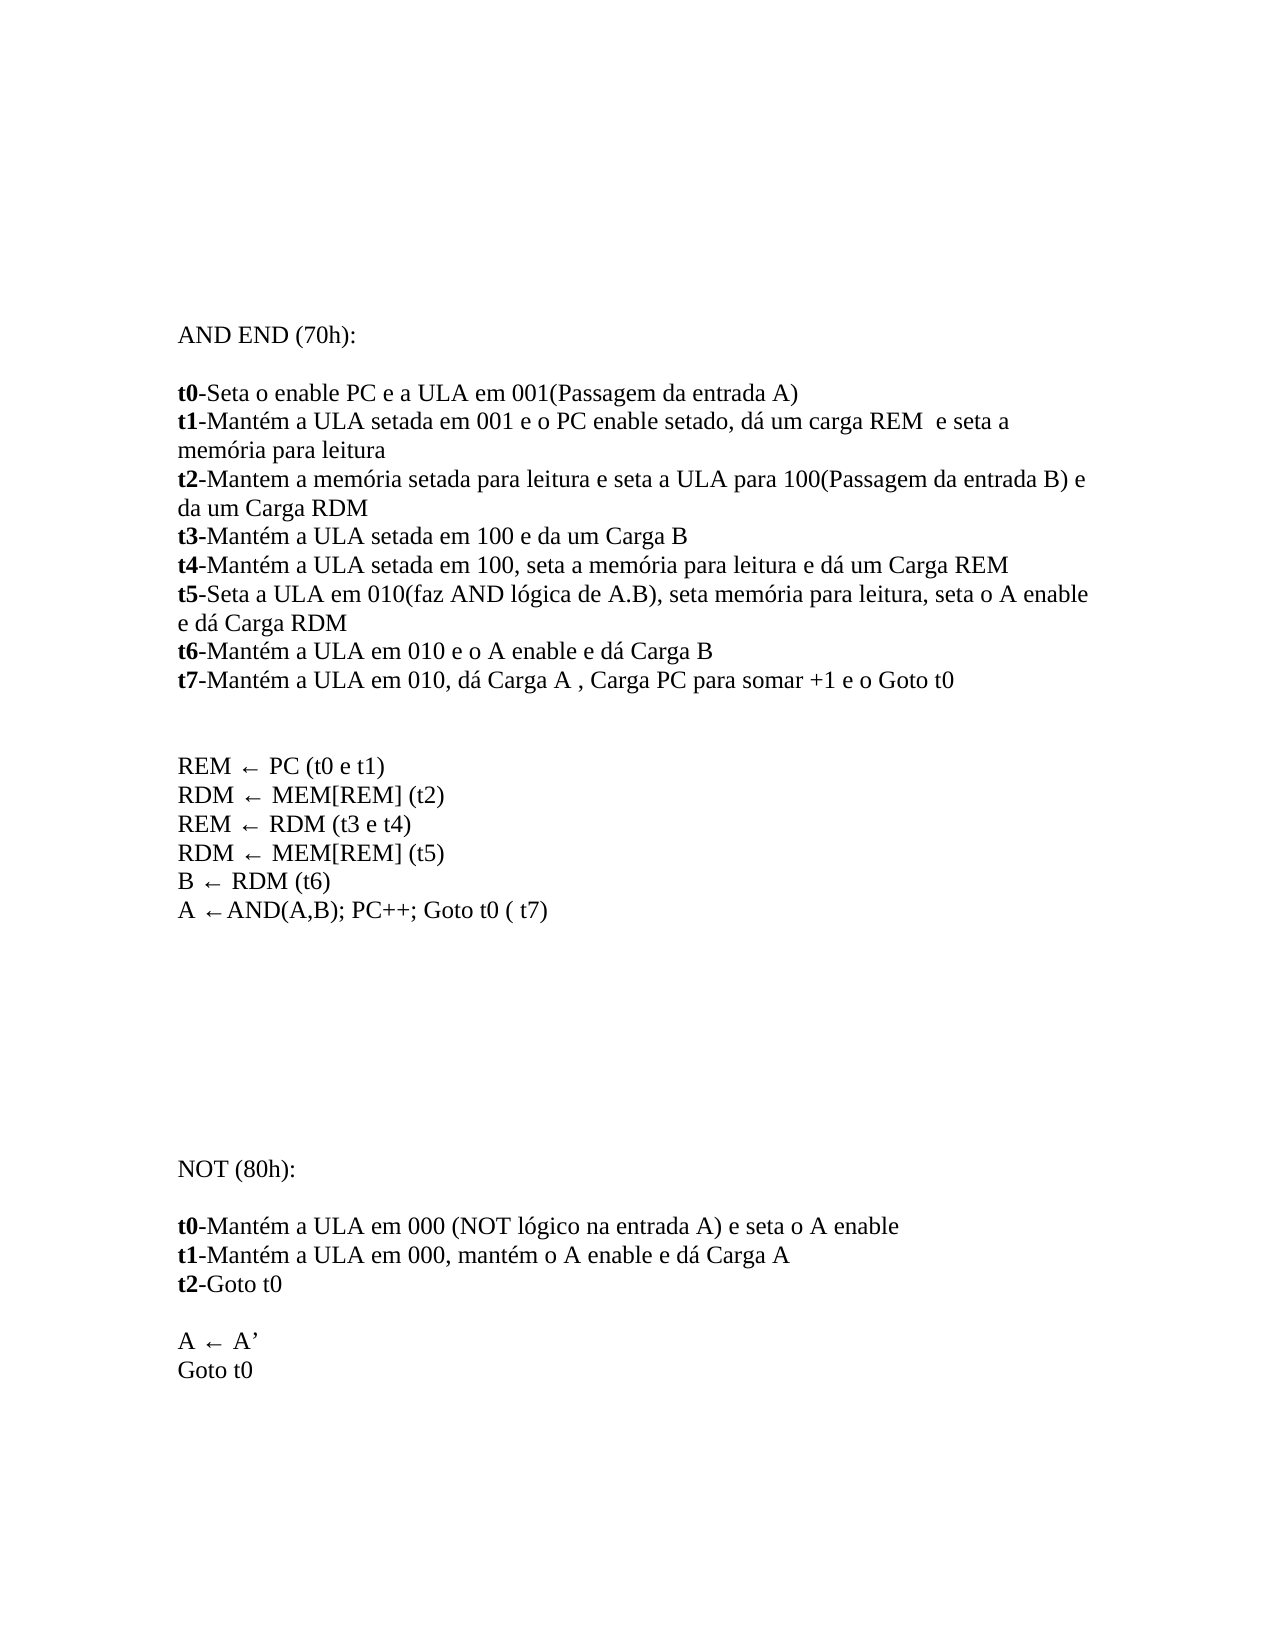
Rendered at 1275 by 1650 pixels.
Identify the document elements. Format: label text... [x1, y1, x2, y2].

text AND END (70h): [177, 320, 1098, 349]
text t7-Mantém a ULA em 010, dá Carga A , Carga PC para somar +1 e o Goto t0 [177, 665, 1098, 694]
text t5-Seta a ULA em 010(faz AND lógica de A.B), seta memória para leitura, seta o A enable e dá Carga RDM [177, 579, 1098, 636]
text Goto t0 [177, 1355, 1098, 1384]
text A ←AND(A,B); PC++; Goto t0 ( t7) [177, 895, 1098, 924]
text t6-Mantém a ULA em 010 e o A enable e dá Carga B [177, 636, 1098, 665]
text REM ← RDM (t3 e t4) [177, 809, 1098, 838]
text A ← A’ [177, 1326, 1098, 1355]
text t0-Mantém a ULA em 000 (NOT lógico na entrada A) e seta o A enable [177, 1211, 1098, 1240]
text t0-Seta o enable PC e a ULA em 001(Passagem da entrada A) [177, 378, 1098, 406]
text t3-Mantém a ULA setada em 100 e da um Carga B [177, 521, 1098, 550]
text NOT (80h): [177, 1154, 1098, 1183]
text t1-Mantém a ULA em 000, mantém o A enable e dá Carga A [177, 1240, 1098, 1269]
text t2-Mantem a memória setada para leitura e seta a ULA para 100(Passagem da entrada B) e da um Carga RDM [177, 464, 1098, 521]
text B ← RDM (t6) [177, 866, 1098, 895]
text t2-Goto t0 [177, 1269, 1098, 1298]
text RDM ← MEM[REM] (t2) [177, 780, 1098, 809]
text RDM ← MEM[REM] (t5) [177, 838, 1098, 866]
text t1-Mantém a ULA setada em 001 e o PC enable setado, dá um carga REM e seta a memória para leitura [177, 406, 1098, 464]
text REM ← PC (t0 e t1) [177, 751, 1098, 780]
text t4-Mantém a ULA setada em 100, seta a memória para leitura e dá um Carga REM [177, 550, 1098, 579]
